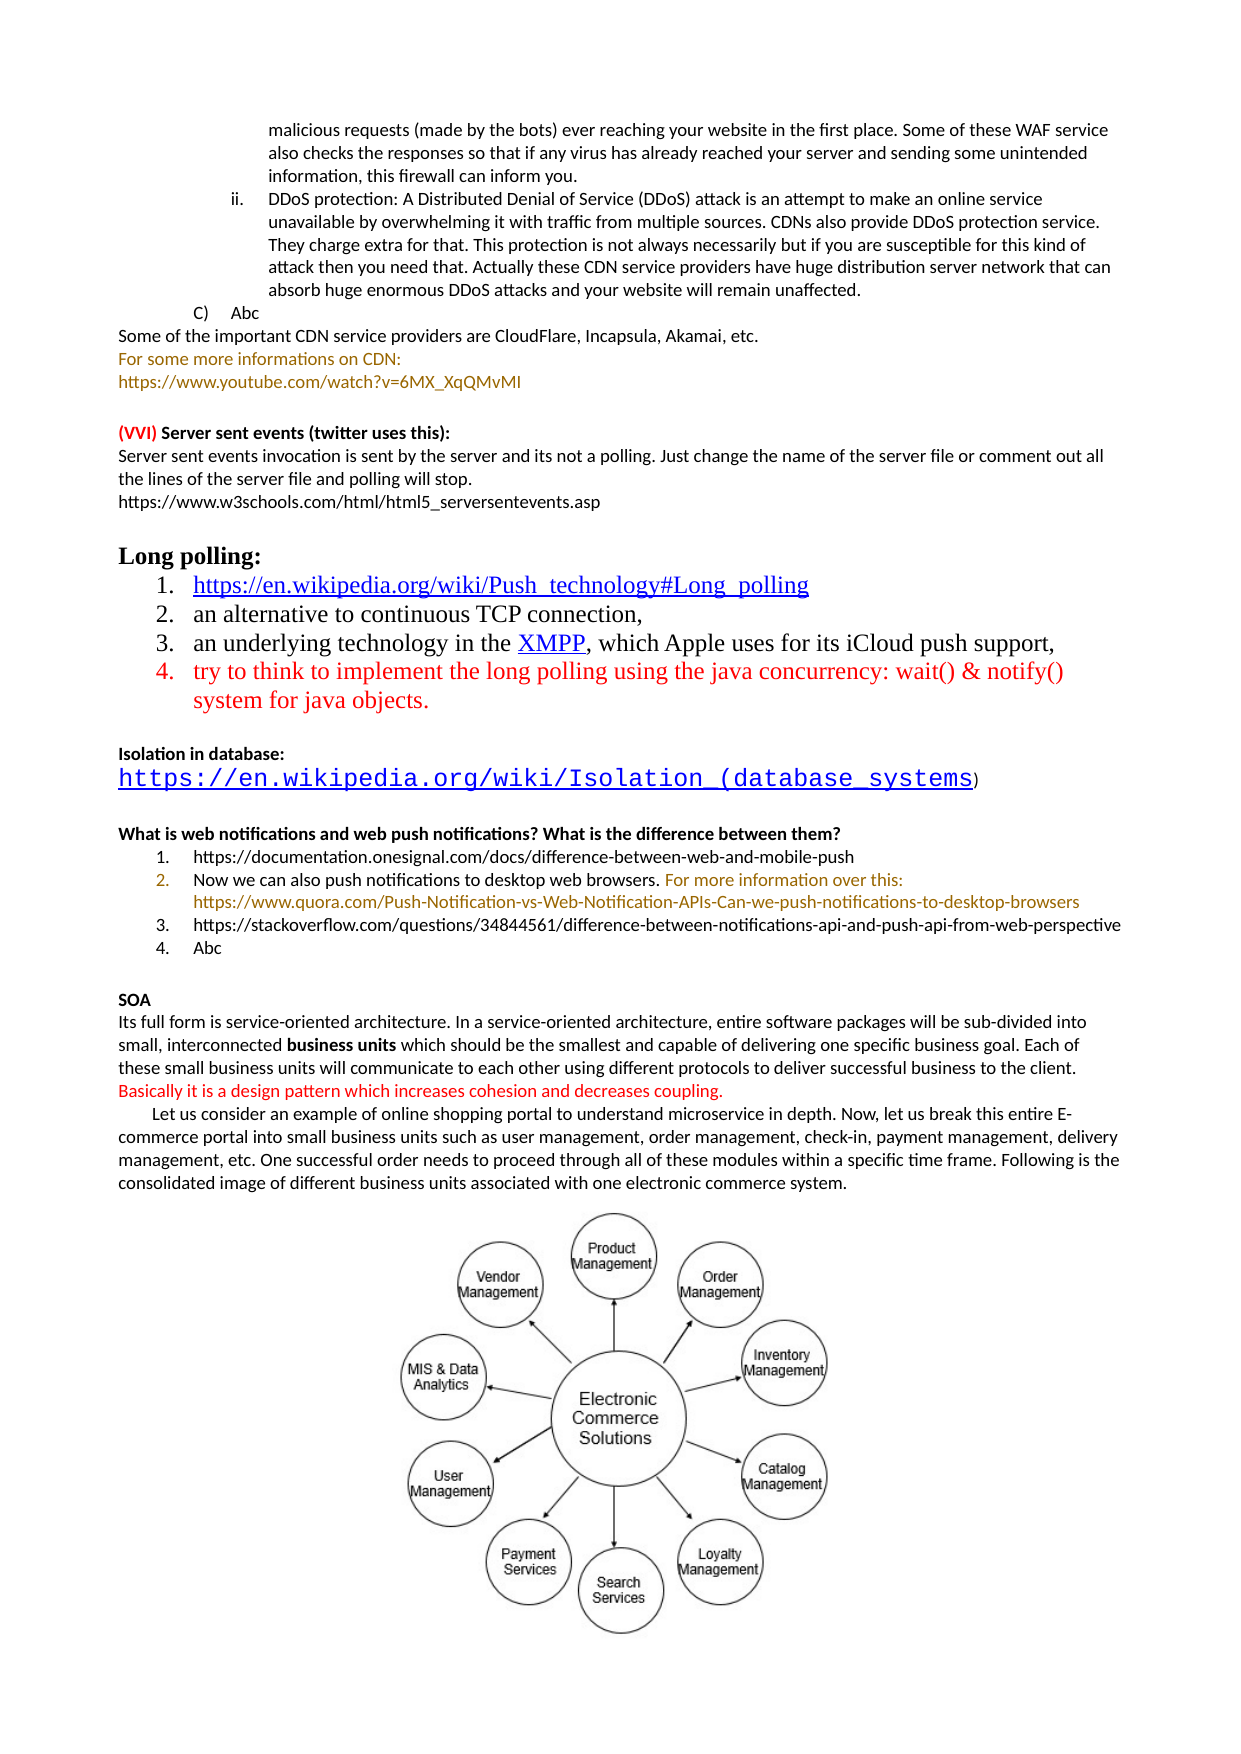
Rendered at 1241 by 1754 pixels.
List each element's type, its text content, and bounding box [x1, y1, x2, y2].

text Let us consider an example of online shopping portal to understand microservice in depth. Now, let us break this entire E-commerce portal into small business units such as user management, order management, check-in, payment management, delivery management, etc. One successful order needs to proceed through all of these modules within a specific time frame. Following is the consolidated image of different business units associated with one electronic commerce system. [118, 1102, 1122, 1194]
picture [345, 1193, 895, 1648]
list malicious requests (made by the bots) ever reaching your website in the first place. Some of these WAF service also checks the responses so that if any virus has already reached your server and sending some unintended information, this firewall can inform you. [231, 118, 1122, 187]
text https://www.youtube.com/watch?v=6MX_XqQMvMI [118, 370, 1122, 393]
text (VVI) Server sent events (twitter uses this): [118, 421, 1122, 444]
list an underlying technology in the XMPP, which Apple uses for its iCloud push support, [156, 628, 1122, 656]
list https://stackoverflow.com/questions/34844561/difference-between-notifications-api-and-push-api-from-web-perspective [156, 913, 1122, 936]
list https://www.quora.com/Push-Notification-vs-Web-Notification-APIs-Can-we-push-notifications-to-desktop-browsers [156, 891, 1122, 913]
text Isolation in database: [118, 742, 1122, 765]
list try to think to implement the long polling using the java concurrency: wait() & notify() system for java objects. [156, 656, 1122, 714]
text Server sent events invocation is sent by the server and its not a polling. Just change the name of the server file or comment out all the lines of the server file and polling will stop. [118, 444, 1122, 490]
list Now we can also push notifications to desktop web browsers. For more information over this: [156, 868, 1122, 891]
text What is web notifications and web push notifications? What is the difference between them? [118, 822, 1122, 845]
text https://www.w3schools.com/html/html5_serversentevents.asp [118, 490, 1122, 513]
text Long polling: [118, 541, 1122, 570]
list Abc [193, 301, 1122, 324]
text Some of the important CDN service providers are CloudFlare, Incapsula, Akamai, etc. [118, 324, 1122, 347]
list https://en.wikipedia.org/wiki/Push_technology#Long_polling [156, 570, 1122, 599]
list an alternative to continuous TCP connection, [156, 599, 1122, 628]
text https://en.wikipedia.org/wiki/Isolation_(database_systems) [118, 765, 1122, 793]
text SOA [118, 988, 1122, 1011]
list Abc [156, 936, 1122, 959]
text Its full form is service-oriented architecture. In a service-oriented architecture, entire software packages will be sub-divided into small, interconnected business units which should be the smallest and capable of delivering one specific business goal. Each of these small business units will communicate to each other using different protocols to deliver successful business to the client. Basically it is a design pattern which increases cohesion and decreases coupling. [118, 1011, 1122, 1102]
list https://documentation.onesignal.com/docs/difference-between-web-and-mobile-push [156, 845, 1122, 868]
list DDoS protection: A Distributed Denial of Service (DDoS) attack is an attempt to make an online service unavailable by overwhelming it with traffic from multiple sources. CDNs also provide DDoS protection service. They charge extra for that. This protection is not always necessarily but if you are susceptible for this kind of attack then you need that. Actually these CDN service providers have huge distribution server network that can absorb huge enormous DDoS attacks and your website will remain unaffected. [231, 187, 1122, 301]
text For some more informations on CDN: [118, 347, 1122, 370]
